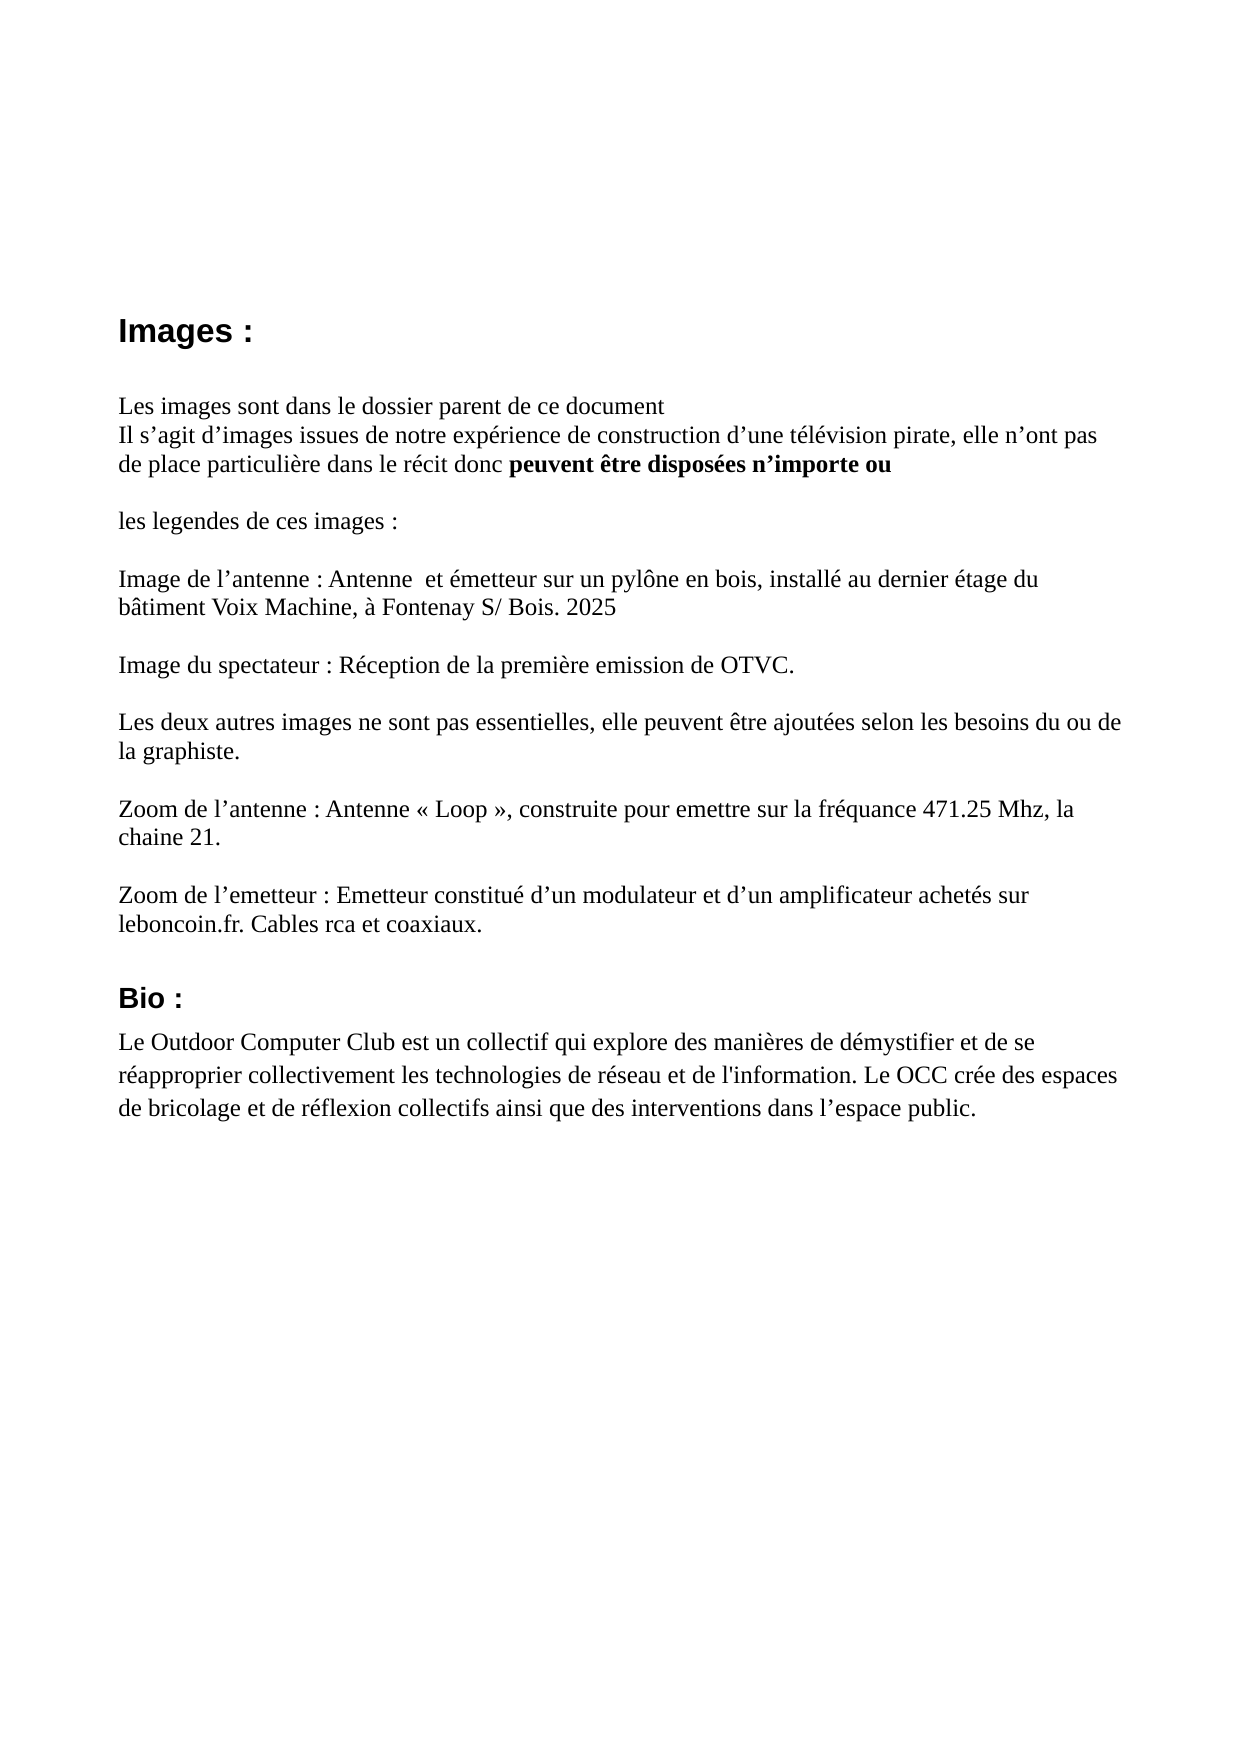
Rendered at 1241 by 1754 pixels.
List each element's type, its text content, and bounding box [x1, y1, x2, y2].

text Les deux autres images ne sont pas essentielles, elle peuvent être ajoutées selon les besoins du ou de la graphiste. Zoom de l’antenne : Antenne « Loop », construite pour emettre sur la fréquance 471.25 Mhz, la chaine 21. [118, 707, 1122, 851]
text Image de l’antenne : Antenne et émetteur sur un pylône en bois, installé au dernier étage du bâtiment Voix Machine, à Fontenay S/ Bois. 2025 [118, 564, 1122, 621]
subtitle Bio : [118, 981, 1122, 1014]
text Les images sont dans le dossier parent de ce document Il s’agit d’images issues de notre expérience de construction d’une télévision pirate, elle n’ont pas de place particulière dans le récit donc peuvent être disposées n’importe ou les legendes de ces images : [118, 362, 1122, 535]
text Le Outdoor Computer Club est un collectif qui explore des manières de démystifier et de se réapproprier collectivement les technologies de réseau et de l'information. Le OCC crée des espaces de bricolage et de réflexion collectifs ainsi que des interventions dans l’espace public. [118, 1027, 1122, 1122]
text Image du spectateur : Réception de la première emission de OTVC. [118, 650, 1122, 679]
subtitle Images : [118, 311, 1122, 350]
text Zoom de l’emetteur : Emetteur constitué d’un modulateur et d’un amplificateur achetés sur leboncoin.fr. Cables rca et coaxiaux. [118, 880, 1122, 937]
